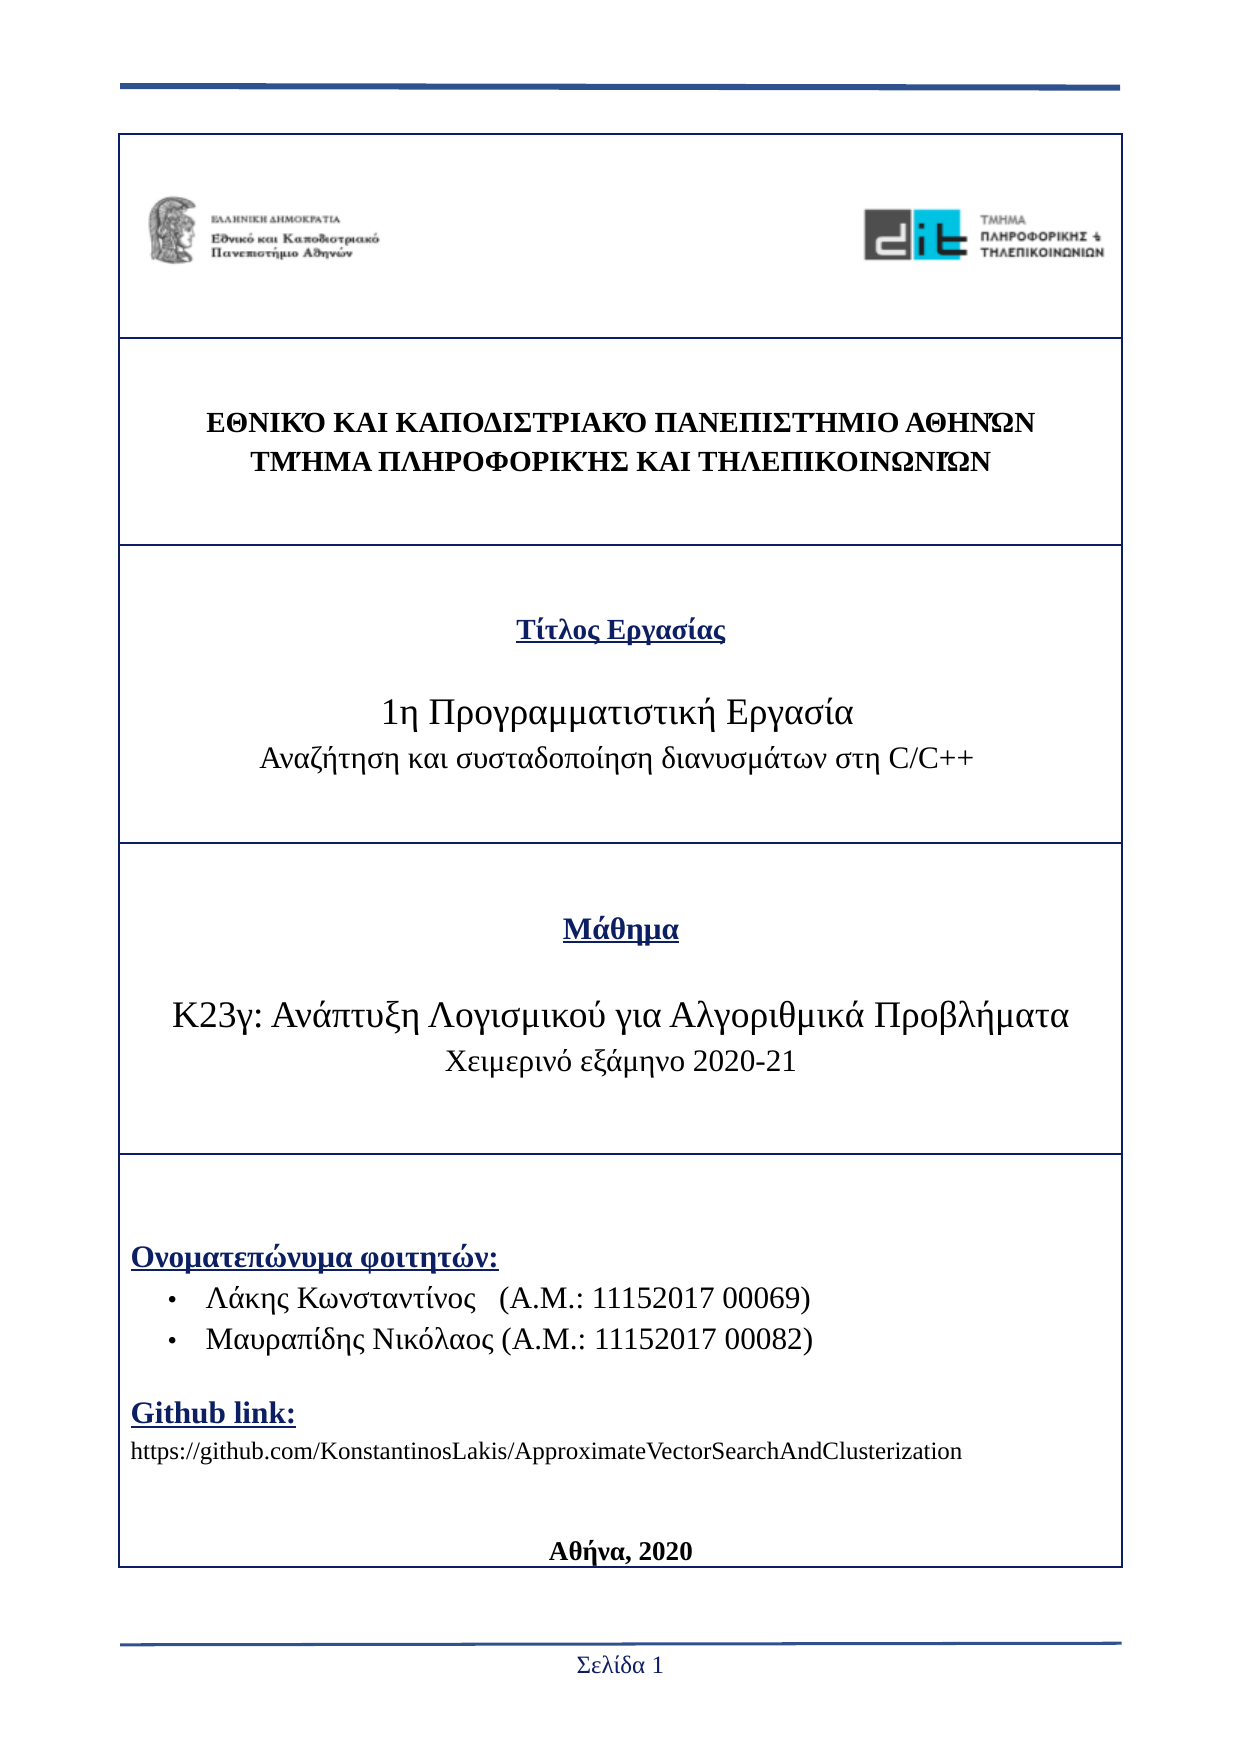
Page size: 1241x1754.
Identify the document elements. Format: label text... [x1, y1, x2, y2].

table_header [120, 135, 1121, 337]
table_cell Μάθημα Κ23γ: Ανάπτυξη Λογισμικού για Αλγοριθμικά Προβλήματα Χειμερινό εξάμηνο 2020-21 [120, 844, 1121, 1153]
table_cell ΕΘΝΙΚΌ ΚΑΙ ΚΑΠΟΔΙΣΤΡΙΑΚΌ ΠΑΝΕΠΙΣΤΉΜΙΟ ΑΘΗΝΏΝ ΤΜΉΜΑ ΠΛΗΡΟΦΟΡΙΚΉΣ ΚΑΙ ΤΗΛΕΠΙΚΟΙΝΩΝΙΏΝ [120, 339, 1121, 544]
table_cell Ονοματεπώνυμα φοιτητών: Λάκης Κωνσταντίνος (Α.Μ.: 11152017 00069) Μαυραπίδης Νικόλαος (Α.Μ.: 11152017 00082) Github link: https://github.com/KonstantinosLakis/ApproximateVectorSearchAndClusterization Αθήνα, 2020 [120, 1155, 1121, 1566]
picture [123, 152, 1110, 290]
table_cell Τίτλος Εργασίας 1η Προγραμματιστική Εργασία Αναζήτηση και συσταδοποίηση διανυσμάτων στη C/C++ [120, 546, 1121, 842]
